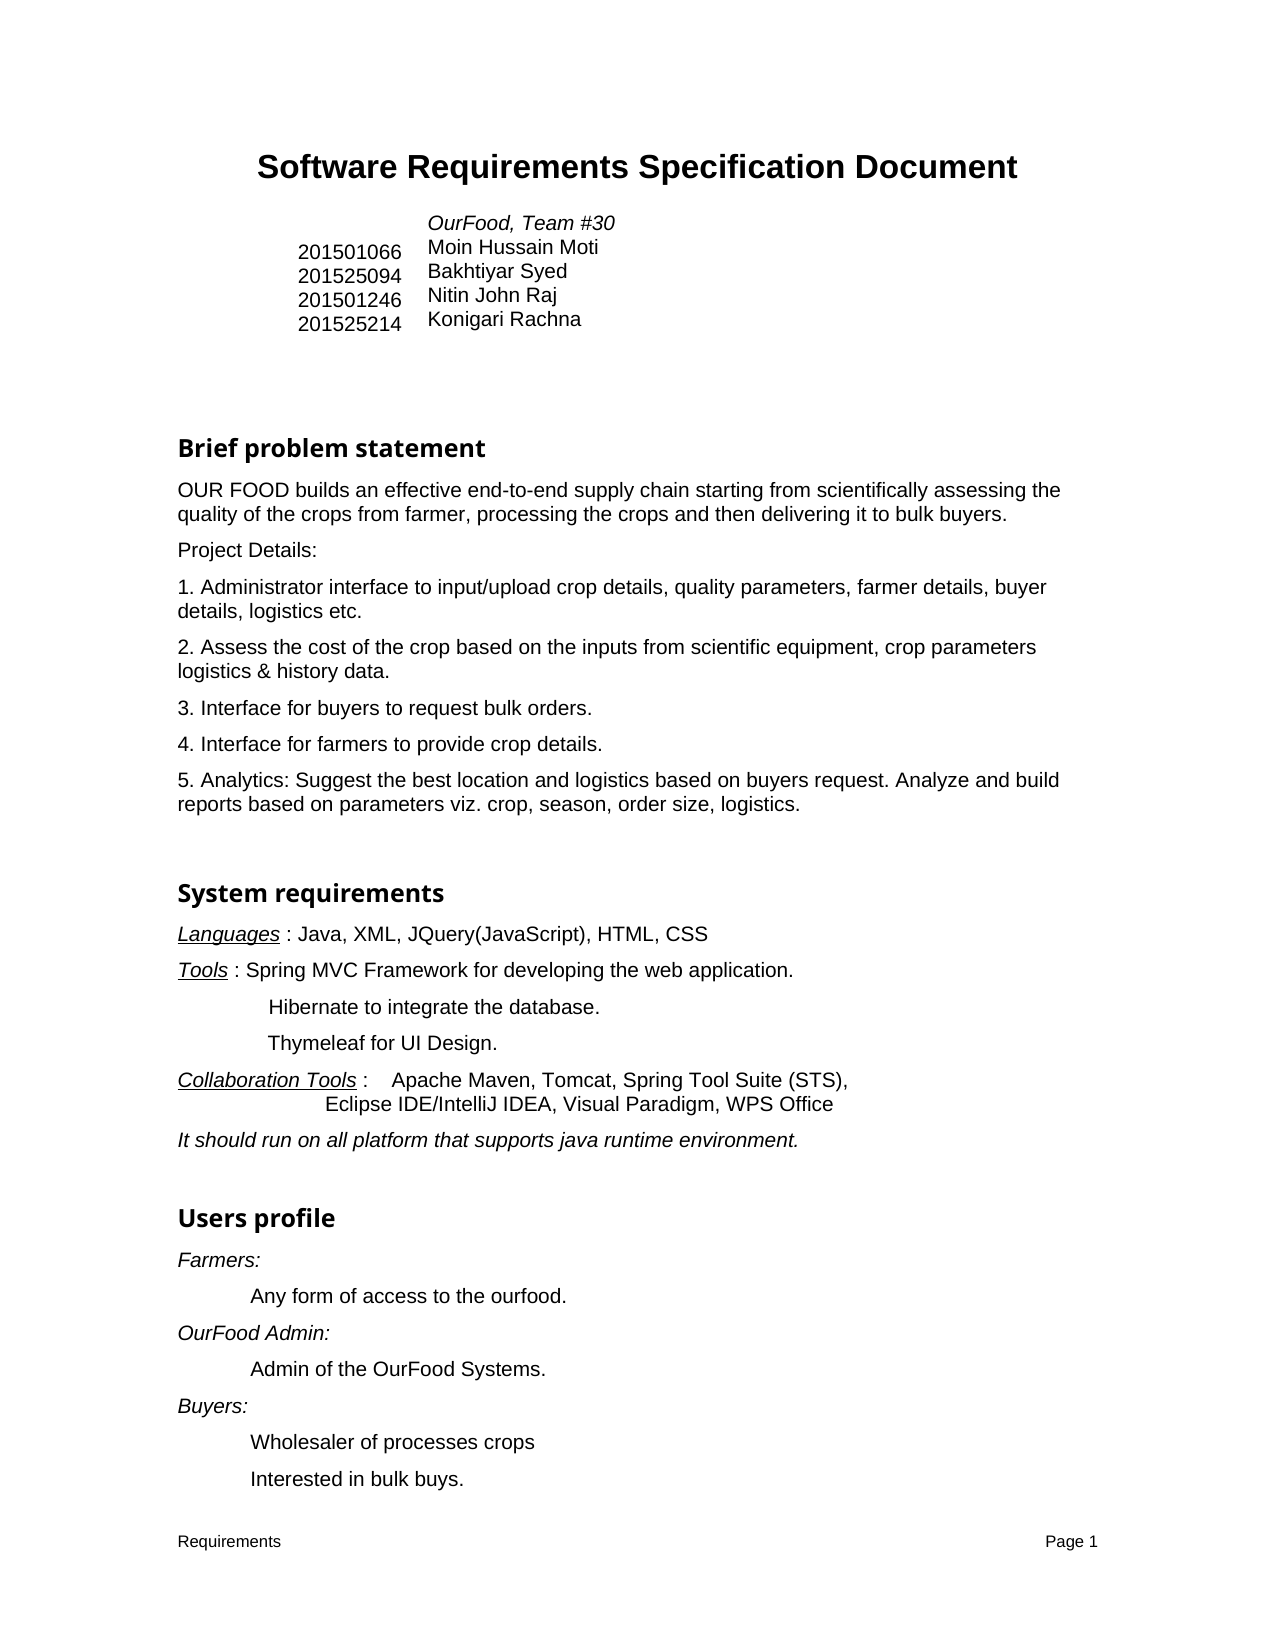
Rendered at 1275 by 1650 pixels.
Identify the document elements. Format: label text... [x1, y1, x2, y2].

table_header 201501066 201525094 201501246 201525214 [290, 211, 420, 336]
text Software Requirements Specification Document [177, 148, 1098, 186]
subtitle Users profile [177, 1201, 1098, 1235]
text Thymeleaf for UI Design. [177, 1031, 1098, 1055]
text Wholesaler of processes crops [177, 1430, 1098, 1454]
text Languages : Java, XML, JQuery(JavaScript), HTML, CSS [177, 922, 1098, 946]
text 3. Interface for buyers to request bulk orders. [177, 695, 1098, 719]
text Collaboration Tools : Apache Maven, Tomcat, Spring Tool Suite (STS), Eclipse IDE/IntelliJ IDEA, Visual Paradigm, WPS Office [177, 1068, 1098, 1116]
text Any form of access to the ourfood. [177, 1284, 1098, 1308]
text 5. Analytics: Suggest the best location and logistics based on buyers request. Analyze and build reports based on parameters viz. crop, season, order size, logistics. [177, 768, 1098, 816]
text Project Details: [177, 538, 1098, 562]
text Hibernate to integrate the database. [177, 995, 1098, 1019]
text Farmers: [177, 1248, 1098, 1272]
subtitle System requirements [177, 875, 1098, 909]
text OurFood Admin: [177, 1321, 1098, 1344]
text Admin of the OurFood Systems. [177, 1357, 1098, 1381]
text 4. Interface for farmers to provide crop details. [177, 732, 1098, 756]
subtitle Brief problem statement [177, 431, 1098, 465]
text OUR FOOD builds an effective end-to-end supply chain starting from scientifically assessing the quality of the crops from farmer, processing the crops and then delivering it to bulk buyers. [177, 478, 1098, 526]
text 2. Assess the cost of the crop based on the inputs from scientific equipment, crop parameters logistics & history data. [177, 635, 1098, 683]
text 1. Administrator interface to input/upload crop details, quality parameters, farmer details, buyer details, logistics etc. [177, 574, 1098, 622]
text Tools : Spring MVC Framework for developing the web application. [177, 958, 1098, 982]
text Interested in bulk buys. [177, 1466, 1098, 1490]
table_header OurFood, Team #30 Moin Hussain Moti Bakhtiyar Syed Nitin John Raj Konigari Rachna [420, 211, 984, 336]
text Buyers: [177, 1393, 1098, 1417]
text It should run on all platform that supports java runtime environment. [177, 1128, 1098, 1152]
